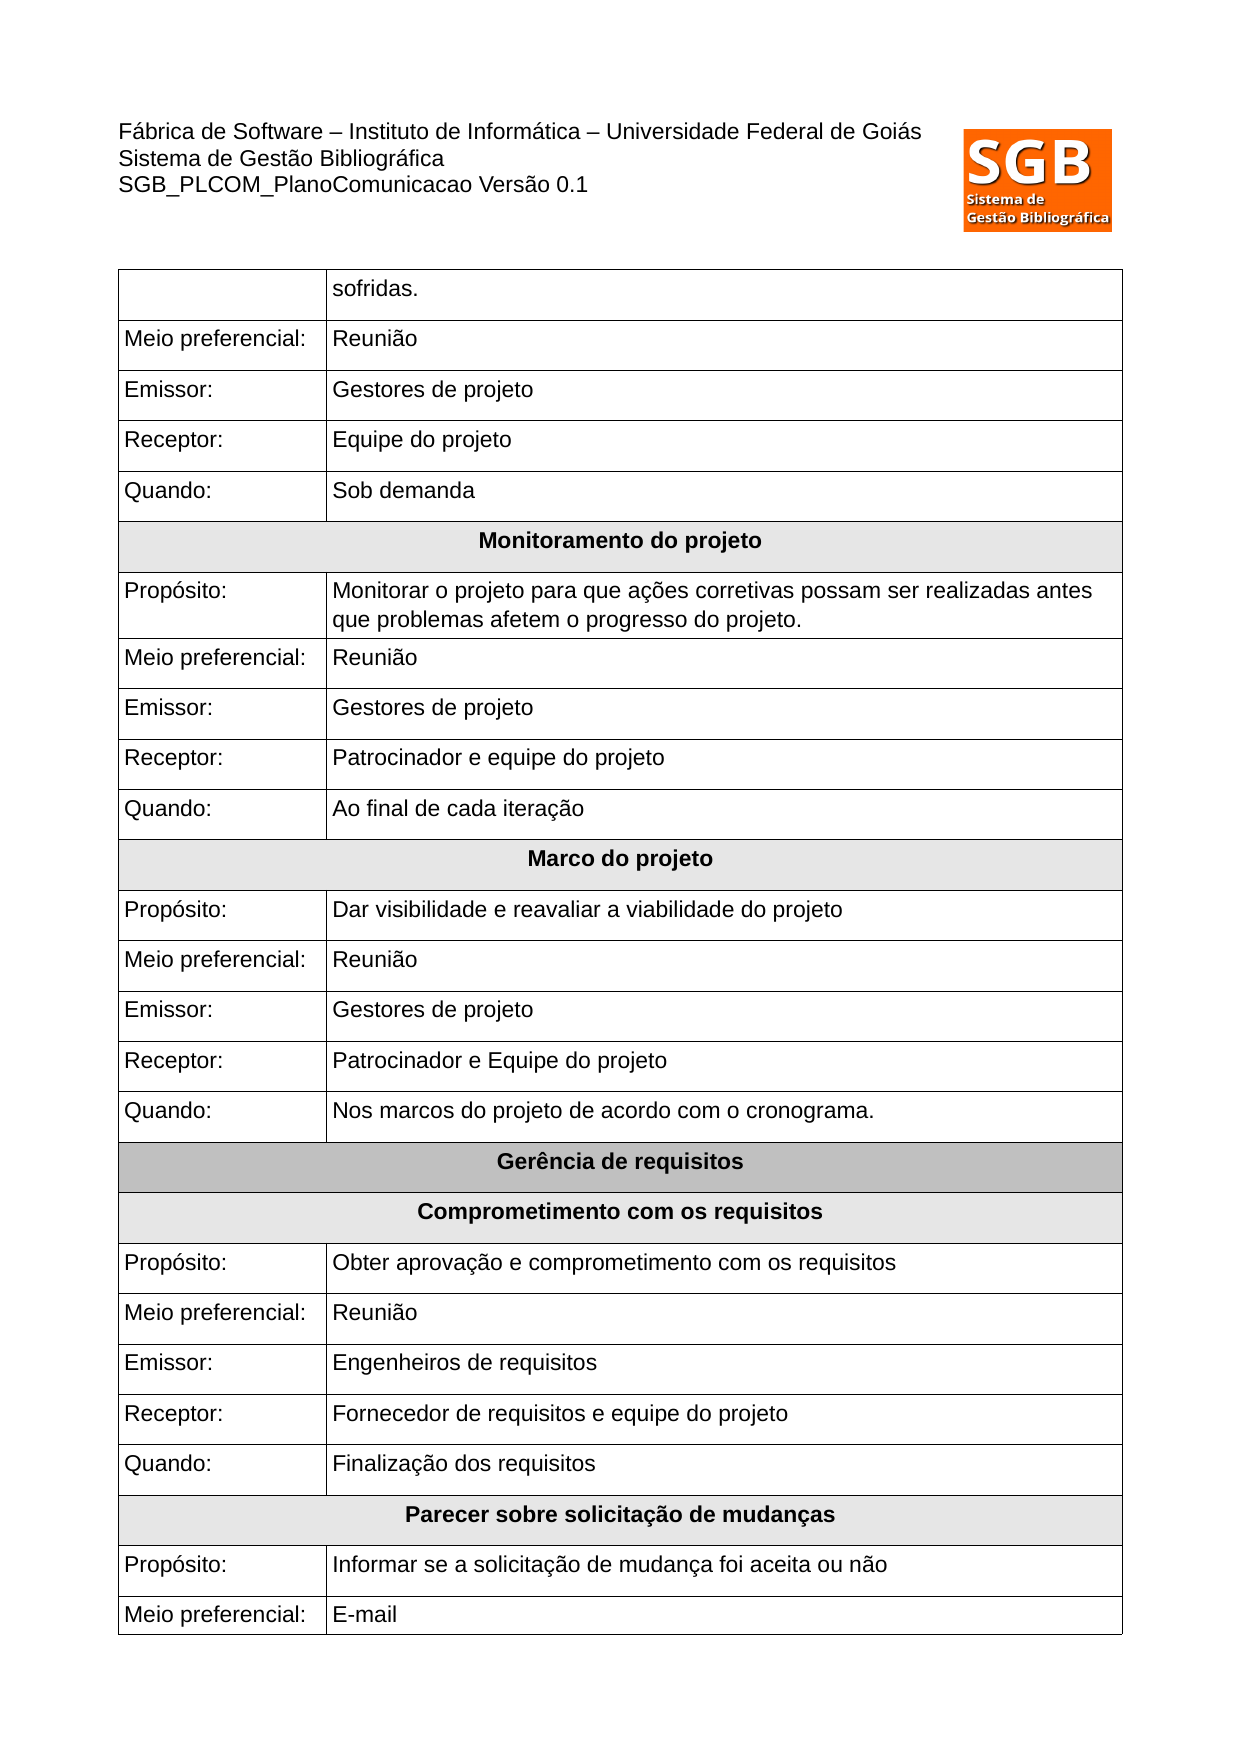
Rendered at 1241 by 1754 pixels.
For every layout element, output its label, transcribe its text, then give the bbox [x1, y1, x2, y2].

table_cell Propósito: [119, 573, 326, 638]
table_cell Obter aprovação e comprometimento com os requisitos [327, 1244, 1122, 1293]
table_cell sofridas. [327, 270, 1122, 319]
table_cell Gestores de projeto [327, 371, 1122, 420]
table_cell Propósito: [119, 1546, 326, 1596]
table_cell Engenheiros de requisitos [327, 1345, 1122, 1394]
table_cell E-mail [327, 1597, 1122, 1633]
table_cell Quando: [119, 1445, 326, 1495]
table_cell Reunião [327, 941, 1122, 991]
table_cell [119, 270, 326, 319]
table_cell Monitoramento do projeto [119, 522, 1122, 572]
table_cell Propósito: [119, 891, 326, 940]
table_cell Gestores de projeto [327, 689, 1122, 738]
table_cell Gestores de projeto [327, 992, 1122, 1041]
table_cell Finalização dos requisitos [327, 1445, 1122, 1495]
table_cell Meio preferencial: [119, 639, 326, 688]
table_cell Emissor: [119, 689, 326, 738]
table_cell Receptor: [119, 1395, 326, 1444]
table_cell Reunião [327, 639, 1122, 688]
table_cell Quando: [119, 472, 326, 521]
table_cell Meio preferencial: [119, 1294, 326, 1343]
table_cell Gerência de requisitos [119, 1143, 1122, 1192]
table_cell Comprometimento com os requisitos [119, 1193, 1122, 1243]
table_cell Meio preferencial: [119, 321, 326, 370]
table_cell Marco do projeto [119, 840, 1122, 890]
table_cell Propósito: [119, 1244, 326, 1293]
table_cell Fornecedor de requisitos e equipe do projeto [327, 1395, 1122, 1444]
table_cell Emissor: [119, 992, 326, 1041]
table_cell Dar visibilidade e reavaliar a viabilidade do projeto [327, 891, 1122, 940]
table_cell Patrocinador e Equipe do projeto [327, 1042, 1122, 1091]
table_cell Quando: [119, 1092, 326, 1142]
table_cell Emissor: [119, 1345, 326, 1394]
table_cell Receptor: [119, 421, 326, 471]
table_cell Equipe do projeto [327, 421, 1122, 471]
table_cell Ao final de cada iteração [327, 790, 1122, 839]
table_cell Receptor: [119, 1042, 326, 1091]
table_cell Meio preferencial: [119, 941, 326, 991]
table_cell Receptor: [119, 740, 326, 789]
table_cell Patrocinador e equipe do projeto [327, 740, 1122, 789]
table_cell Monitorar o projeto para que ações corretivas possam ser realizadas antes que problemas afetem o progresso do projeto. [327, 573, 1122, 638]
table_cell Reunião [327, 321, 1122, 370]
table_cell Parecer sobre solicitação de mudanças [119, 1496, 1122, 1545]
table_cell Informar se a solicitação de mudança foi aceita ou não [327, 1546, 1122, 1596]
table_cell Reunião [327, 1294, 1122, 1343]
table_cell Emissor: [119, 371, 326, 420]
picture [963, 129, 1112, 232]
table_cell Sob demanda [327, 472, 1122, 521]
table_cell Quando: [119, 790, 326, 839]
table_cell Meio preferencial: [119, 1597, 326, 1633]
table_cell Nos marcos do projeto de acordo com o cronograma. [327, 1092, 1122, 1142]
